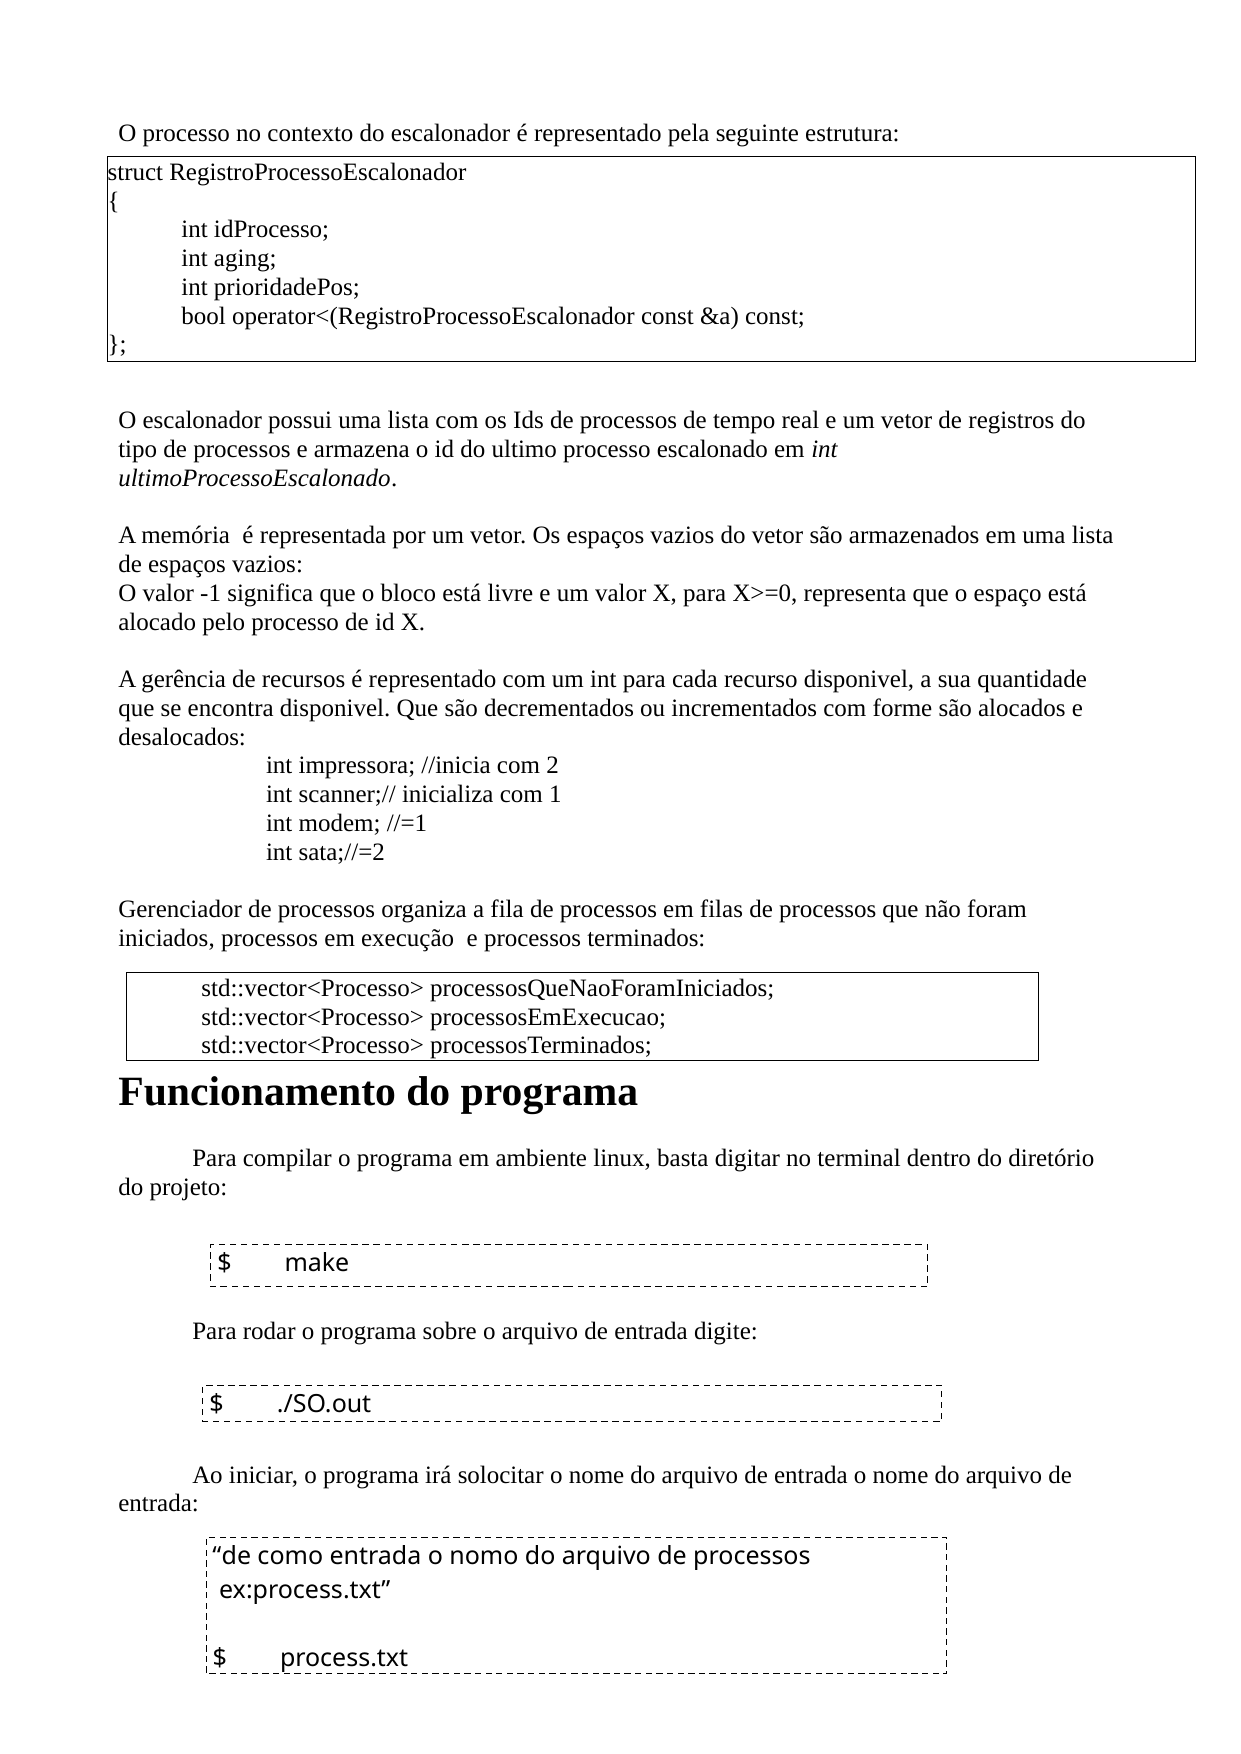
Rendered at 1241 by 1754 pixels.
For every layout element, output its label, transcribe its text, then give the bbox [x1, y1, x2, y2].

text Ao iniciar, o programa irá solocitar o nome do arquivo de entrada o nome do arquivo de entrada: [118, 1460, 1122, 1517]
text O escalonador possui uma lista com os Ids de processos de tempo real e um vetor de registros do tipo de processos e armazena o id do ultimo processo escalonado em int ultimoProcessoEscalonado. [118, 406, 1122, 492]
text O processo no contexto do escalonador é representado pela seguinte estrutura: [118, 118, 1122, 147]
text A gerência de recursos é representado com um int para cada recurso disponivel, a sua quantidade que se encontra disponivel. Que são decrementados ou incrementados com forme são alocados e desalocados: [118, 664, 1122, 751]
text int modem; //=1 [118, 808, 1122, 837]
text O valor -1 significa que o bloco está livre e um valor X, para X>=0, representa que o espaço está alocado pelo processo de id X. [118, 578, 1122, 636]
text A memória é representada por um vetor. Os espaços vazios do vetor são armazenados em uma lista de espaços vazios: [118, 521, 1122, 578]
text Para rodar o programa sobre o arquivo de entrada digite: [118, 1316, 1122, 1345]
text int sata;//=2 [118, 837, 1122, 866]
text int impressora; //inicia com 2 [118, 751, 1122, 779]
text Gerenciador de processos organiza a fila de processos em filas de processos que não foram iniciados, processos em execução e processos terminados: [118, 894, 1122, 952]
text int scanner;// inicializa com 1 [118, 779, 1122, 808]
text Funcionamento do programa [118, 1067, 1122, 1115]
text Para compilar o programa em ambiente linux, basta digitar no terminal dentro do diretório do projeto: [118, 1143, 1122, 1201]
